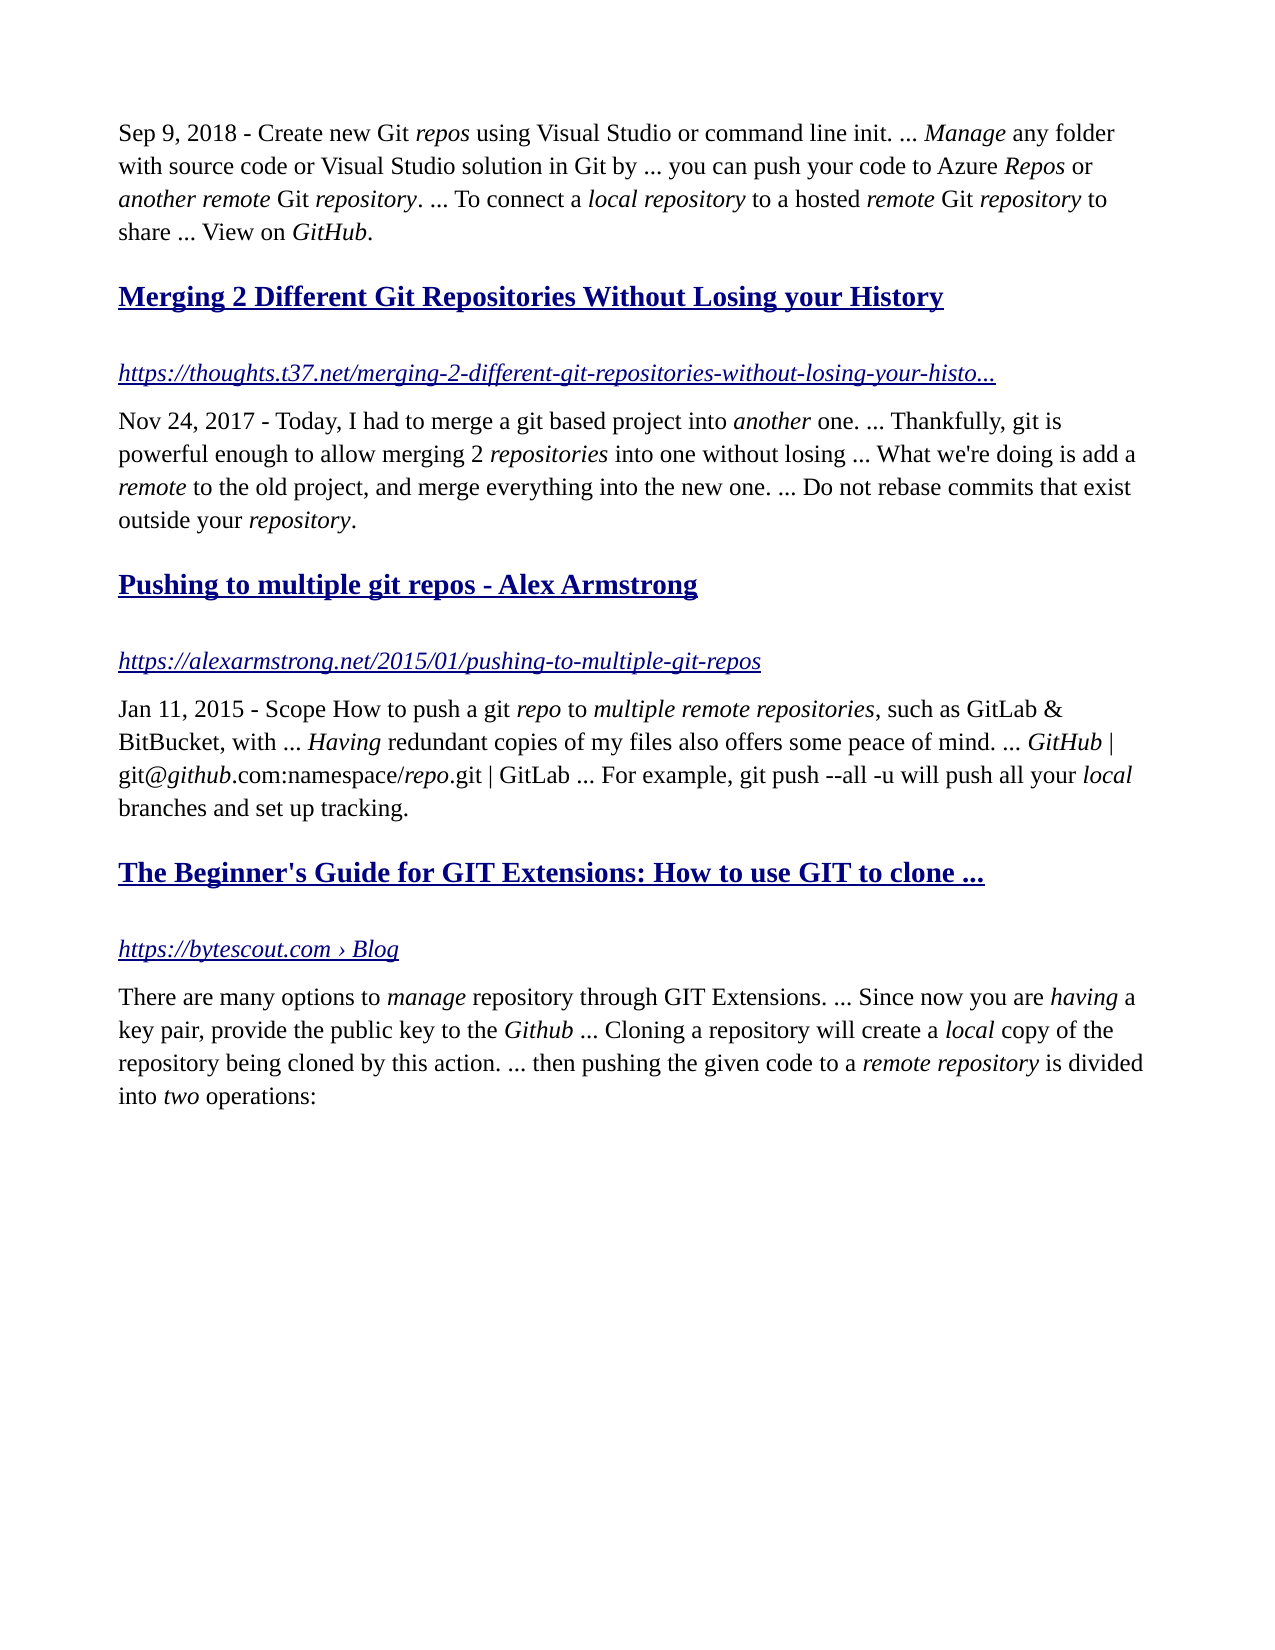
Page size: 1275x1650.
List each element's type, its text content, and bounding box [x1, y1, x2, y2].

text https://alexarmstrong.net/2015/01/pushing-to-multiple-git-repos [118, 646, 1157, 675]
subtitle Merging 2 Different Git Repositories Without Losing your History [118, 279, 1157, 313]
text There are many options to manage repository through GIT Extensions. ... Since now you are having a key pair, provide the public key to the Github ... Cloning a repository will create a local copy of the repository being cloned by this action. ... then pushing the given code to a remote repository is divided into two operations: [118, 982, 1157, 1110]
subtitle Pushing to multiple git repos - Alex Armstrong [118, 567, 1157, 601]
text Jan 11, 2015 - Scope How to push a git repo to multiple remote repositories, such as GitLab & BitBucket, with ... Having redundant copies of my files also offers some peace of mind. ... GitHub | git@github.com:namespace/repo.git | GitLab ... For example, git push --all -u will push all your local branches and set up tracking. [118, 694, 1157, 822]
subtitle The Beginner's Guide for GIT Extensions: How to use GIT to clone ... [118, 855, 1157, 889]
text Sep 9, 2018 - Create new Git repos using Visual Studio or command line init. ... Manage any folder with source code or Visual Studio solution in Git by ... you can push your code to Azure Repos or another remote Git repository. ... To connect a local repository to a hosted remote Git repository to share ... View on GitHub. [118, 118, 1157, 246]
text https://bytescout.com › Blog [118, 934, 1157, 963]
text https://thoughts.t37.net/merging-2-different-git-repositories-without-losing-your-histo... [118, 358, 1157, 387]
text Nov 24, 2017 - Today, I had to merge a git based project into another one. ... Thankfully, git is powerful enough to allow merging 2 repositories into one without losing ... What we're doing is add a remote to the old project, and merge everything into the new one. ... Do not rebase commits that exist outside your repository. [118, 406, 1157, 534]
